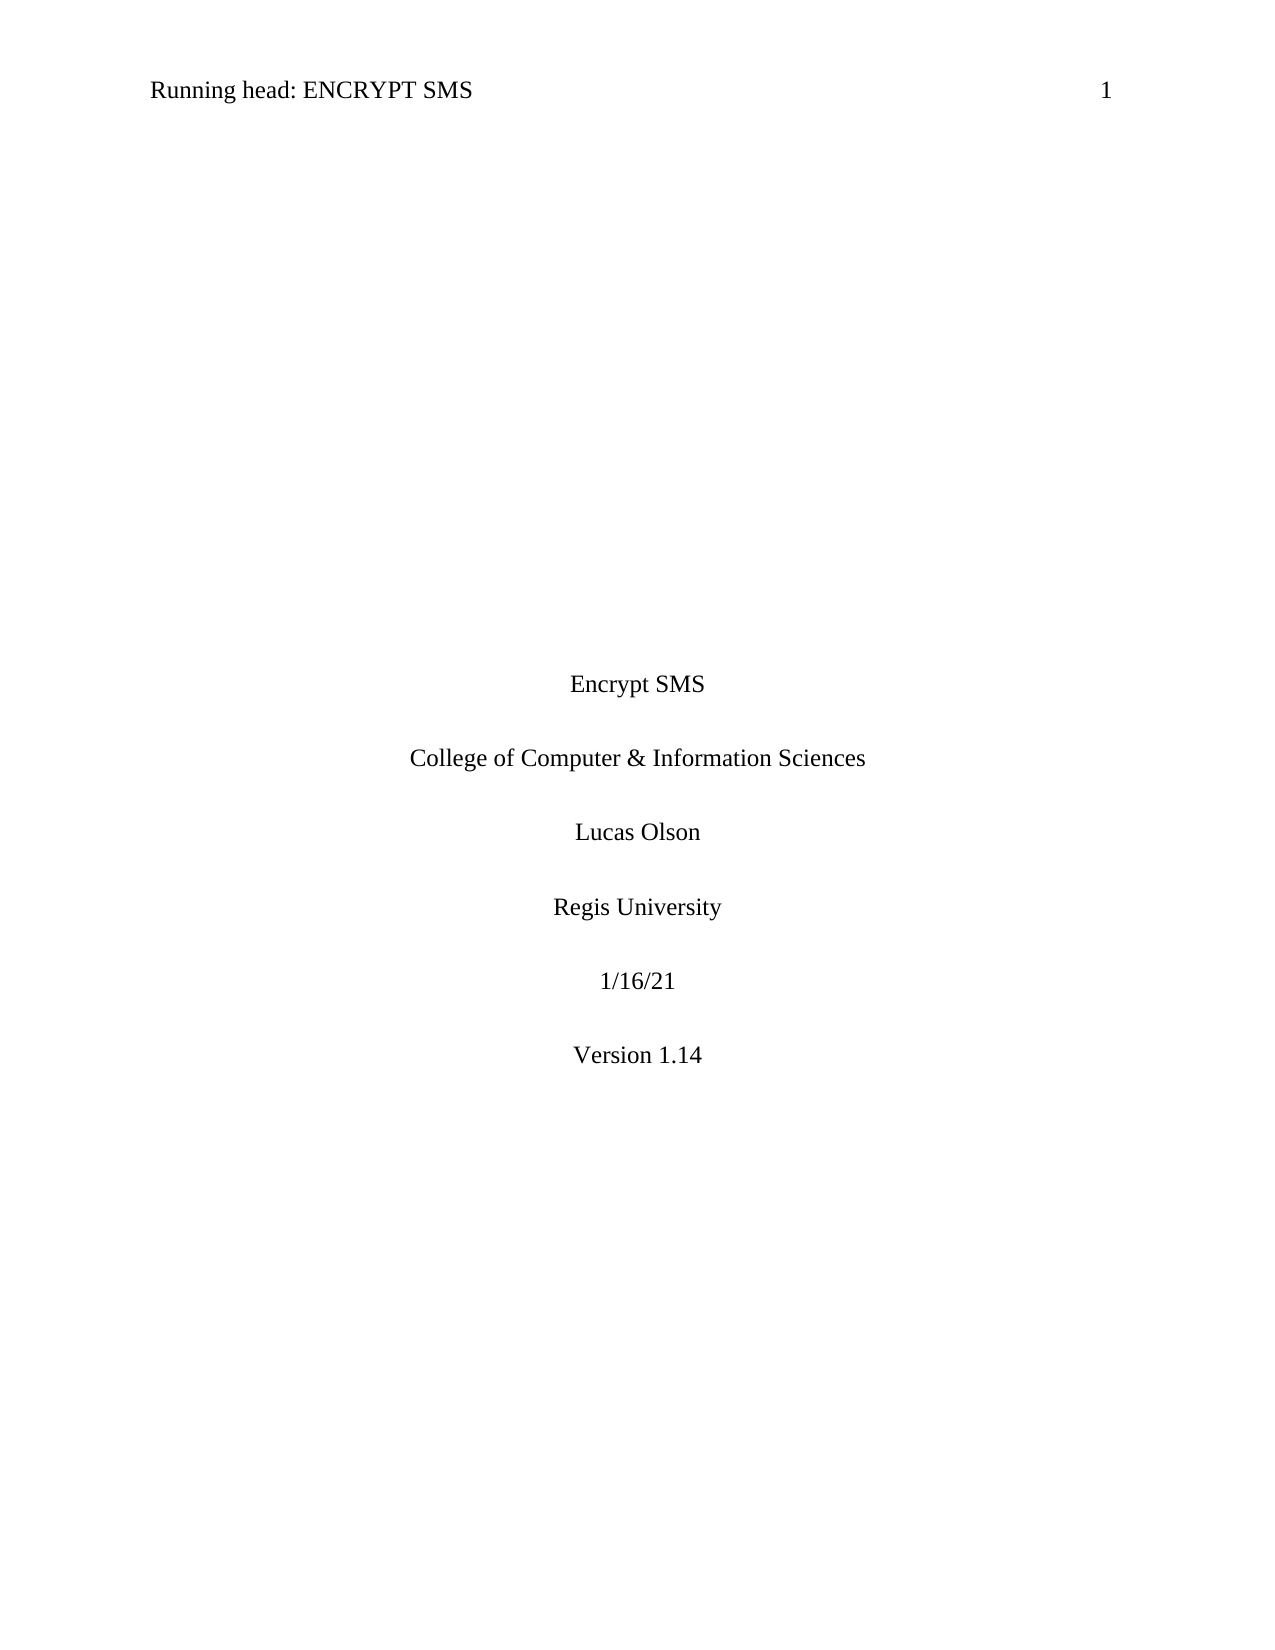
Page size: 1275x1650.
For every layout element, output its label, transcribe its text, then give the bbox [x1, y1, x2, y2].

text Lucas Olson [150, 817, 1125, 846]
text Version 1.14 [150, 1040, 1125, 1069]
text College of Computer & Information Sciences [150, 743, 1125, 772]
text Regis University [150, 892, 1125, 920]
text 1/16/21 [150, 966, 1125, 994]
text Encrypt SMS [150, 669, 1125, 698]
